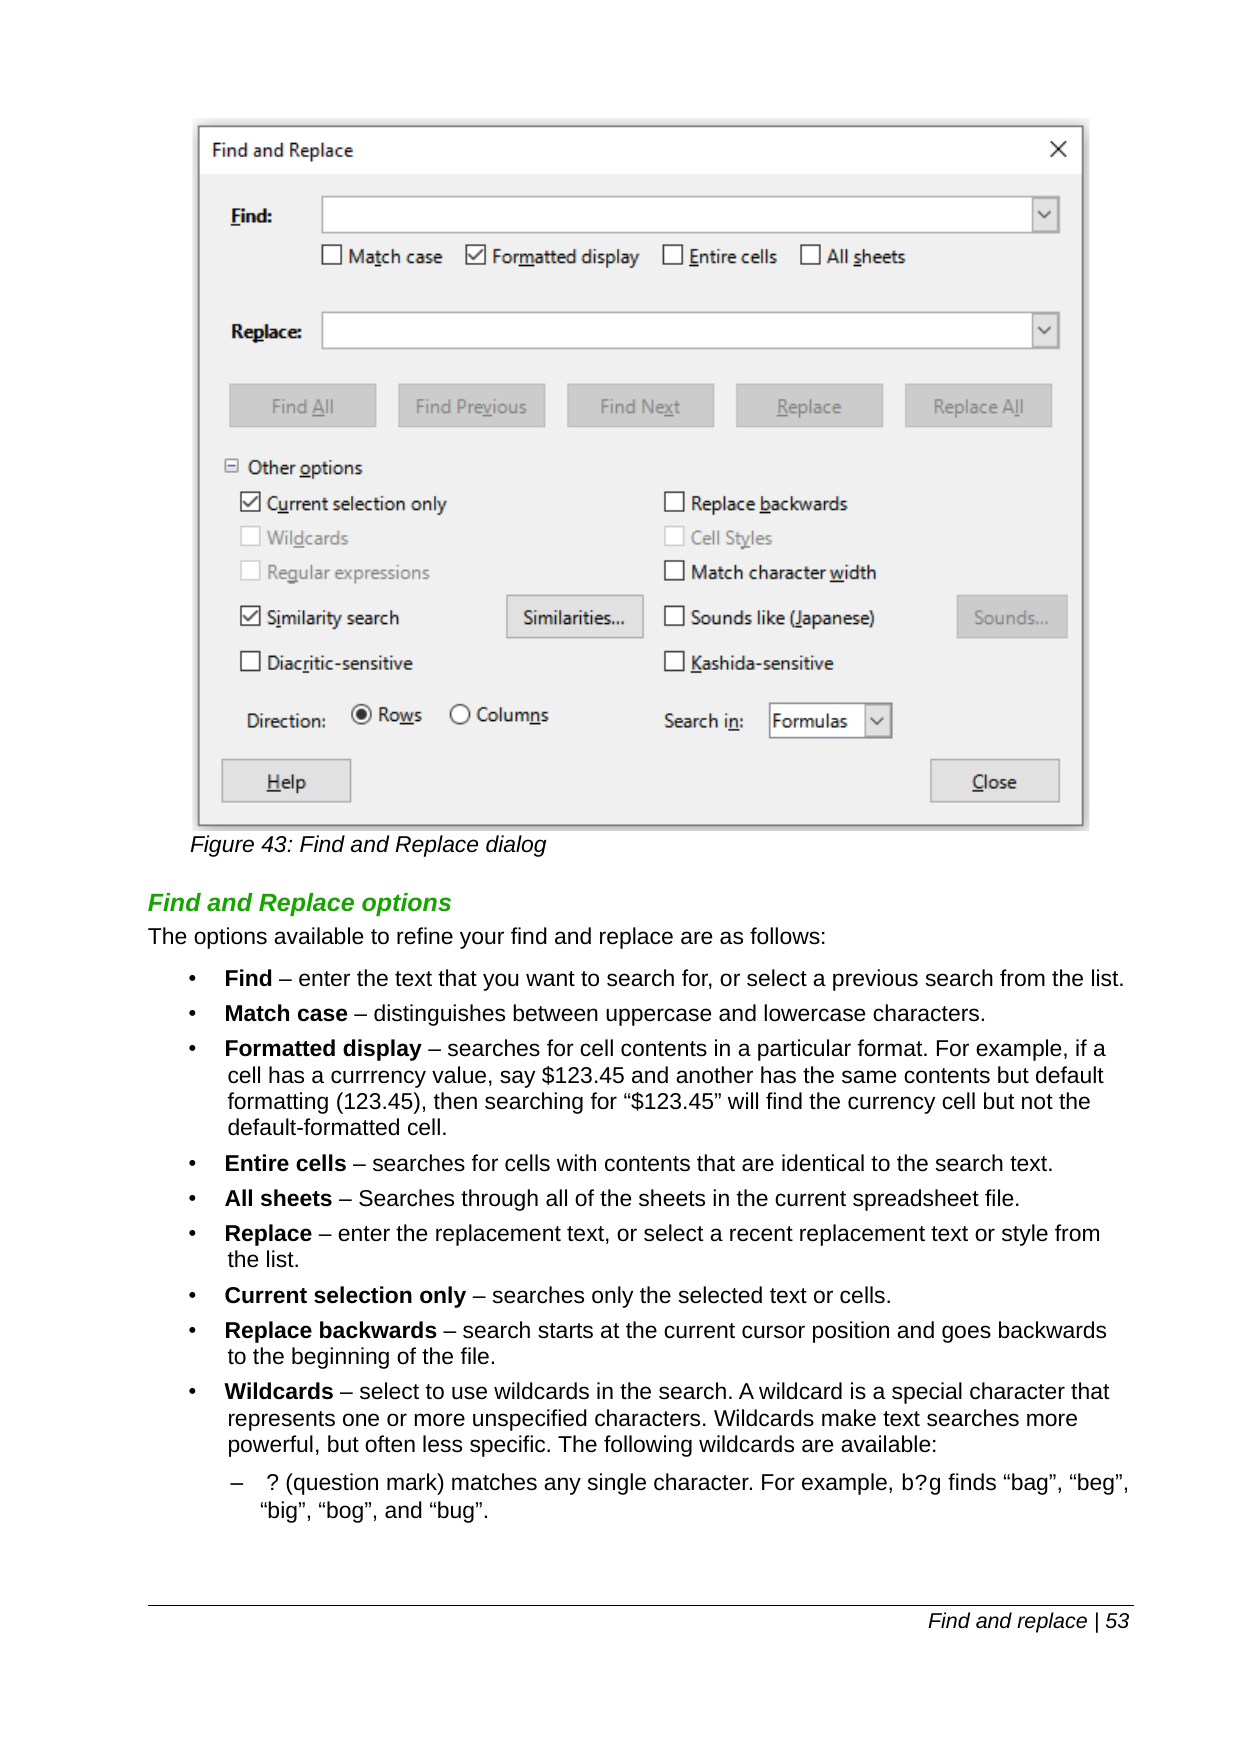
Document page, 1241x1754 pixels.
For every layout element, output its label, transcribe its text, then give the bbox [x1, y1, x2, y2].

list Current selection only – searches only the selected text or cells. [185, 1279, 1134, 1308]
list Formatted display – searches for cell contents in a particular format. For example, if a cell has a currrency value, say $123.45 and another has the same contents but default formatting (123.45), then searching for “$123.45” will find the currency cell but not the default-formatted cell. [185, 1032, 1134, 1141]
list Match case – distinguishes between uppercase and lowercase characters. [185, 997, 1134, 1026]
subtitle Find and Replace options [148, 888, 1134, 917]
list Entire cells – searches for cells with contents that are identical to the search text. [185, 1147, 1134, 1176]
list All sheets – Searches through all of the sheets in the current spreadsheet file. [185, 1182, 1134, 1211]
list Wildcards – select to use wildcards in the search. A wildcard is a special character that represents one or more unspecified characters. Wildcards make text searches more powerful, but often less specific. The following wildcards are available: [185, 1375, 1134, 1460]
list ? (question mark) matches any single character. For example, b?g finds “bag”, “beg”, “big”, “bog”, and “bug”. [230, 1469, 1134, 1524]
list Replace backwards – search starts at the current cursor position and goes backwards to the beginning of the file. [185, 1314, 1134, 1369]
list Find – enter the text that you want to search for, or select a previous search from the list. [185, 962, 1134, 991]
text The options available to refine your find and replace are as follows: [148, 923, 1134, 949]
list Replace – enter the replacement text, or select a recent replacement text or style from the list. [185, 1217, 1134, 1273]
picture [192, 118, 1090, 831]
text Figure 43: Find and Replace dialog [190, 118, 1092, 857]
